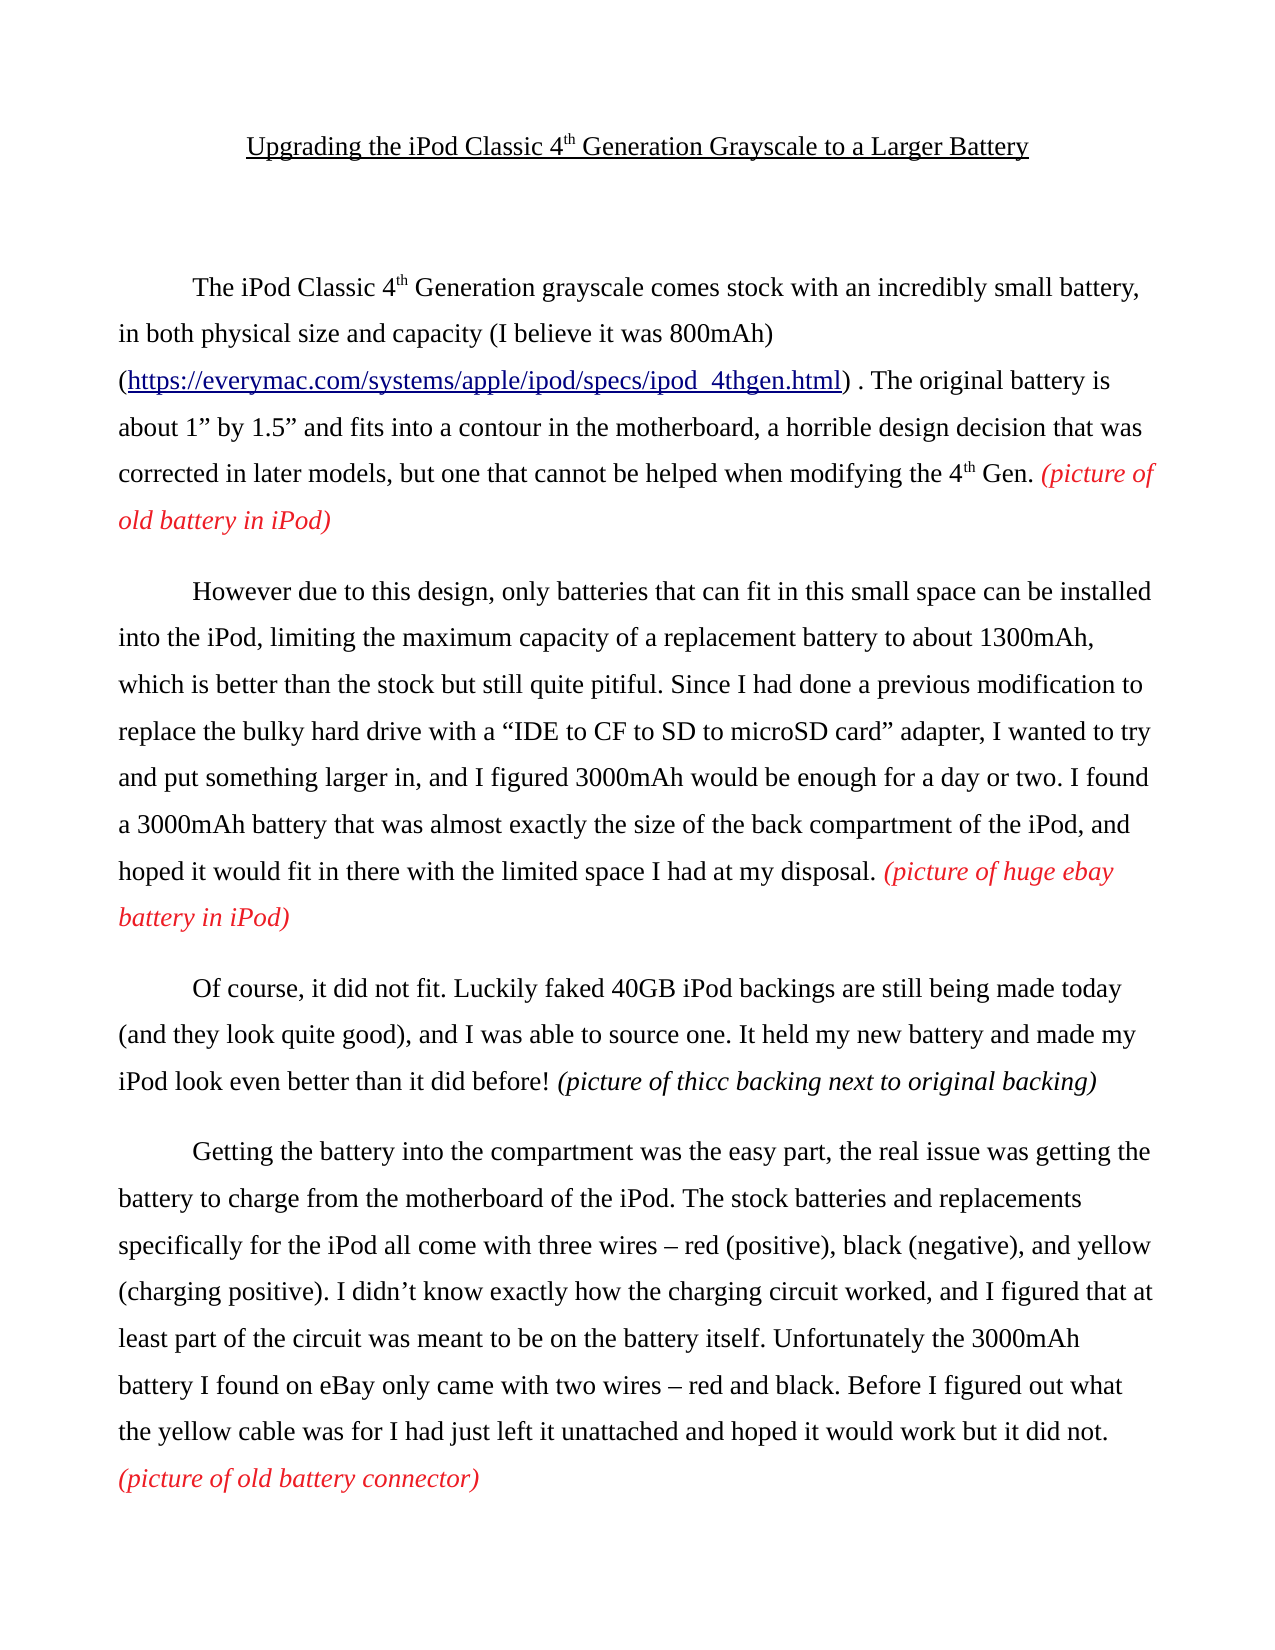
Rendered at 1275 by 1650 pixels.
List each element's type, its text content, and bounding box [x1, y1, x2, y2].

text The iPod Classic 4th Generation grayscale comes stock with an incredibly small battery, in both physical size and capacity (I believe it was 800mAh) (https://everymac.com/systems/apple/ipod/specs/ipod_4thgen.html) . The original battery is about 1” by 1.5” and fits into a contour in the motherboard, a horrible design decision that was corrected in later models, but one that cannot be helped when modifying the 4th Gen. (picture of old battery in iPod) [118, 271, 1157, 535]
text Of course, it did not fit. Luckily faked 40GB iPod backings are still being made today (and they look quite good), and I was able to source one. It held my new battery and made my iPod look even better than it did before! (picture of thicc backing next to original backing) [118, 972, 1157, 1096]
text Upgrading the iPod Classic 4th Generation Grayscale to a Larger Battery [118, 130, 1157, 161]
text However due to this design, only batteries that can fit in this small space can be installed into the iPod, limiting the maximum capacity of a replacement battery to about 1300mAh, which is better than the stock but still quite pitiful. Since I had done a previous modification to replace the bulky hard drive with a “IDE to CF to SD to microSD card” adapter, I wanted to try and put something larger in, and I figured 3000mAh would be enough for a day or two. I found a 3000mAh battery that was almost exactly the size of the back compartment of the iPod, and hoped it would fit in there with the limited space I had at my disposal. (picture of huge ebay battery in iPod) [118, 574, 1157, 932]
text Getting the battery into the compartment was the easy part, the real issue was getting the battery to charge from the motherboard of the iPod. The stock batteries and replacements specifically for the iPod all come with three wires – red (positive), black (negative), and yellow (charging positive). I didn’t know exactly how the charging circuit worked, and I figured that at least part of the circuit was meant to be on the battery itself. Unfortunately the 3000mAh battery I found on eBay only came with two wires – red and black. Before I figured out what the yellow cable was for I had just left it unattached and hoped it would work but it did not. (picture of old battery connector) [118, 1135, 1157, 1493]
